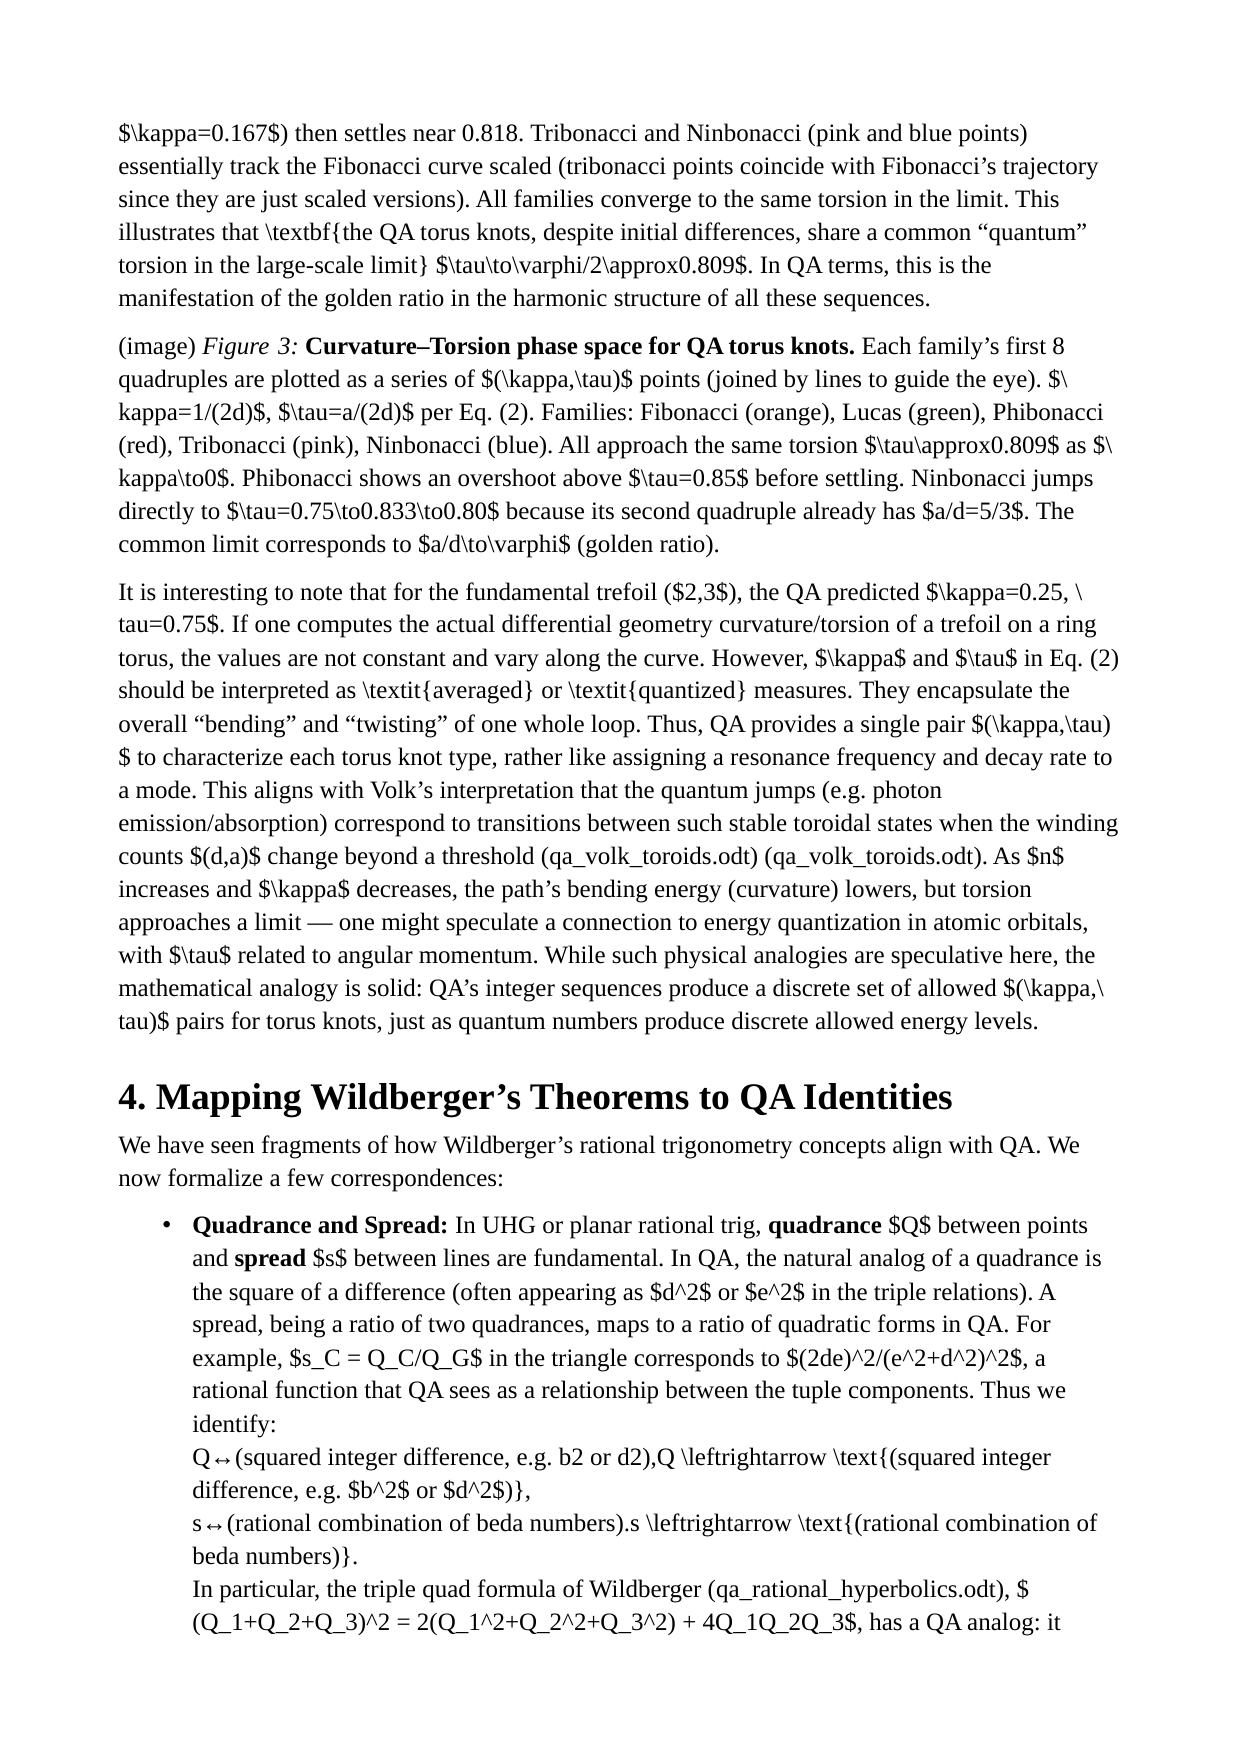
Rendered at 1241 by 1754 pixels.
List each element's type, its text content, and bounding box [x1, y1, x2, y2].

list Quadrance and Spread: In UHG or planar rational trig, quadrance $Q$ between points and spread $s$ between lines are fundamental. In QA, the natural analog of a quadrance is the square of a difference (often appearing as $d^2$ or $e^2$ in the triple relations). A spread, being a ratio of two quadrances, maps to a ratio of quadratic forms in QA. For example, $s_C = Q_C/Q_G$ in the triangle corresponds to $(2de)^2/(e^2+d^2)^2$, a rational function that QA sees as a relationship between the tuple components. Thus we identify: Q↔(squared integer difference, e.g. b2 or d2),Q \leftrightarrow \text{(squared integer difference, e.g. $b^2$ or $d^2$)}, s↔(rational combination of beda numbers).s \leftrightarrow \text{(rational combination of beda numbers)}. In particular, the triple quad formula of Wildberger (qa_rational_hyperbolics.odt), $(Q_1+Q_2+Q_3)^2 = 2(Q_1^2+Q_2^2+Q_3^2) + 4Q_1Q_2Q_3$, has a QA analog: it [162, 1211, 1122, 1636]
text (image) Figure 3: Curvature–Torsion phase space for QA torus knots. Each family’s first 8 quadruples are plotted as a series of $(\kappa,\tau)$ points (joined by lines to guide the eye). $\kappa=1/(2d)$, $\tau=a/(2d)$ per Eq. (2). Families: Fibonacci (orange), Lucas (green), Phibonacci (red), Tribonacci (pink), Ninbonacci (blue). All approach the same torsion $\tau\approx0.809$ as $\kappa\to0$. Phibonacci shows an overshoot above $\tau=0.85$ before settling. Ninbonacci jumps directly to $\tau=0.75\to0.833\to0.80$ because its second quadruple already has $a/d=5/3$. The common limit corresponds to $a/d\to\varphi$ (golden ratio). [118, 331, 1122, 558]
text We have seen fragments of how Wildberger’s rational trigonometry concepts align with QA. We now formalize a few correspondences: [118, 1130, 1122, 1192]
subtitle 4. Mapping Wildberger’s Theorems to QA Identities [118, 1074, 1122, 1117]
text It is interesting to note that for the fundamental trefoil ($2,3$), the QA predicted $\kappa=0.25, \tau=0.75$. If one computes the actual differential geometry curvature/torsion of a trefoil on a ring torus, the values are not constant and vary along the curve. However, $\kappa$ and $\tau$ in Eq. (2) should be interpreted as \textit{averaged} or \textit{quantized} measures. They encapsulate the overall “bending” and “twisting” of one whole loop. Thus, QA provides a single pair $(\kappa,\tau)$ to characterize each torus knot type, rather like assigning a resonance frequency and decay rate to a mode. This aligns with Volk’s interpretation that the quantum jumps (e.g. photon emission/absorption) correspond to transitions between such stable toroidal states when the winding counts $(d,a)$ change beyond a threshold (qa_volk_toroids.odt) (qa_volk_toroids.odt). As $n$ increases and $\kappa$ decreases, the path’s bending energy (curvature) lowers, but torsion approaches a limit — one might speculate a connection to energy quantization in atomic orbitals, with $\tau$ related to angular momentum. While such physical analogies are speculative here, the mathematical analogy is solid: QA’s integer sequences produce a discrete set of allowed $(\kappa,\tau)$ pairs for torus knots, just as quantum numbers produce discrete allowed energy levels. [118, 577, 1122, 1034]
text $\kappa=0.167$) then settles near 0.818. Tribonacci and Ninbonacci (pink and blue points) essentially track the Fibonacci curve scaled (tribonacci points coincide with Fibonacci’s trajectory since they are just scaled versions). All families converge to the same torsion in the limit. This illustrates that \textbf{the QA torus knots, despite initial differences, share a common “quantum” torsion in the large-scale limit} $\tau\to\varphi/2\approx0.809$. In QA terms, this is the manifestation of the golden ratio in the harmonic structure of all these sequences. [118, 118, 1122, 312]
